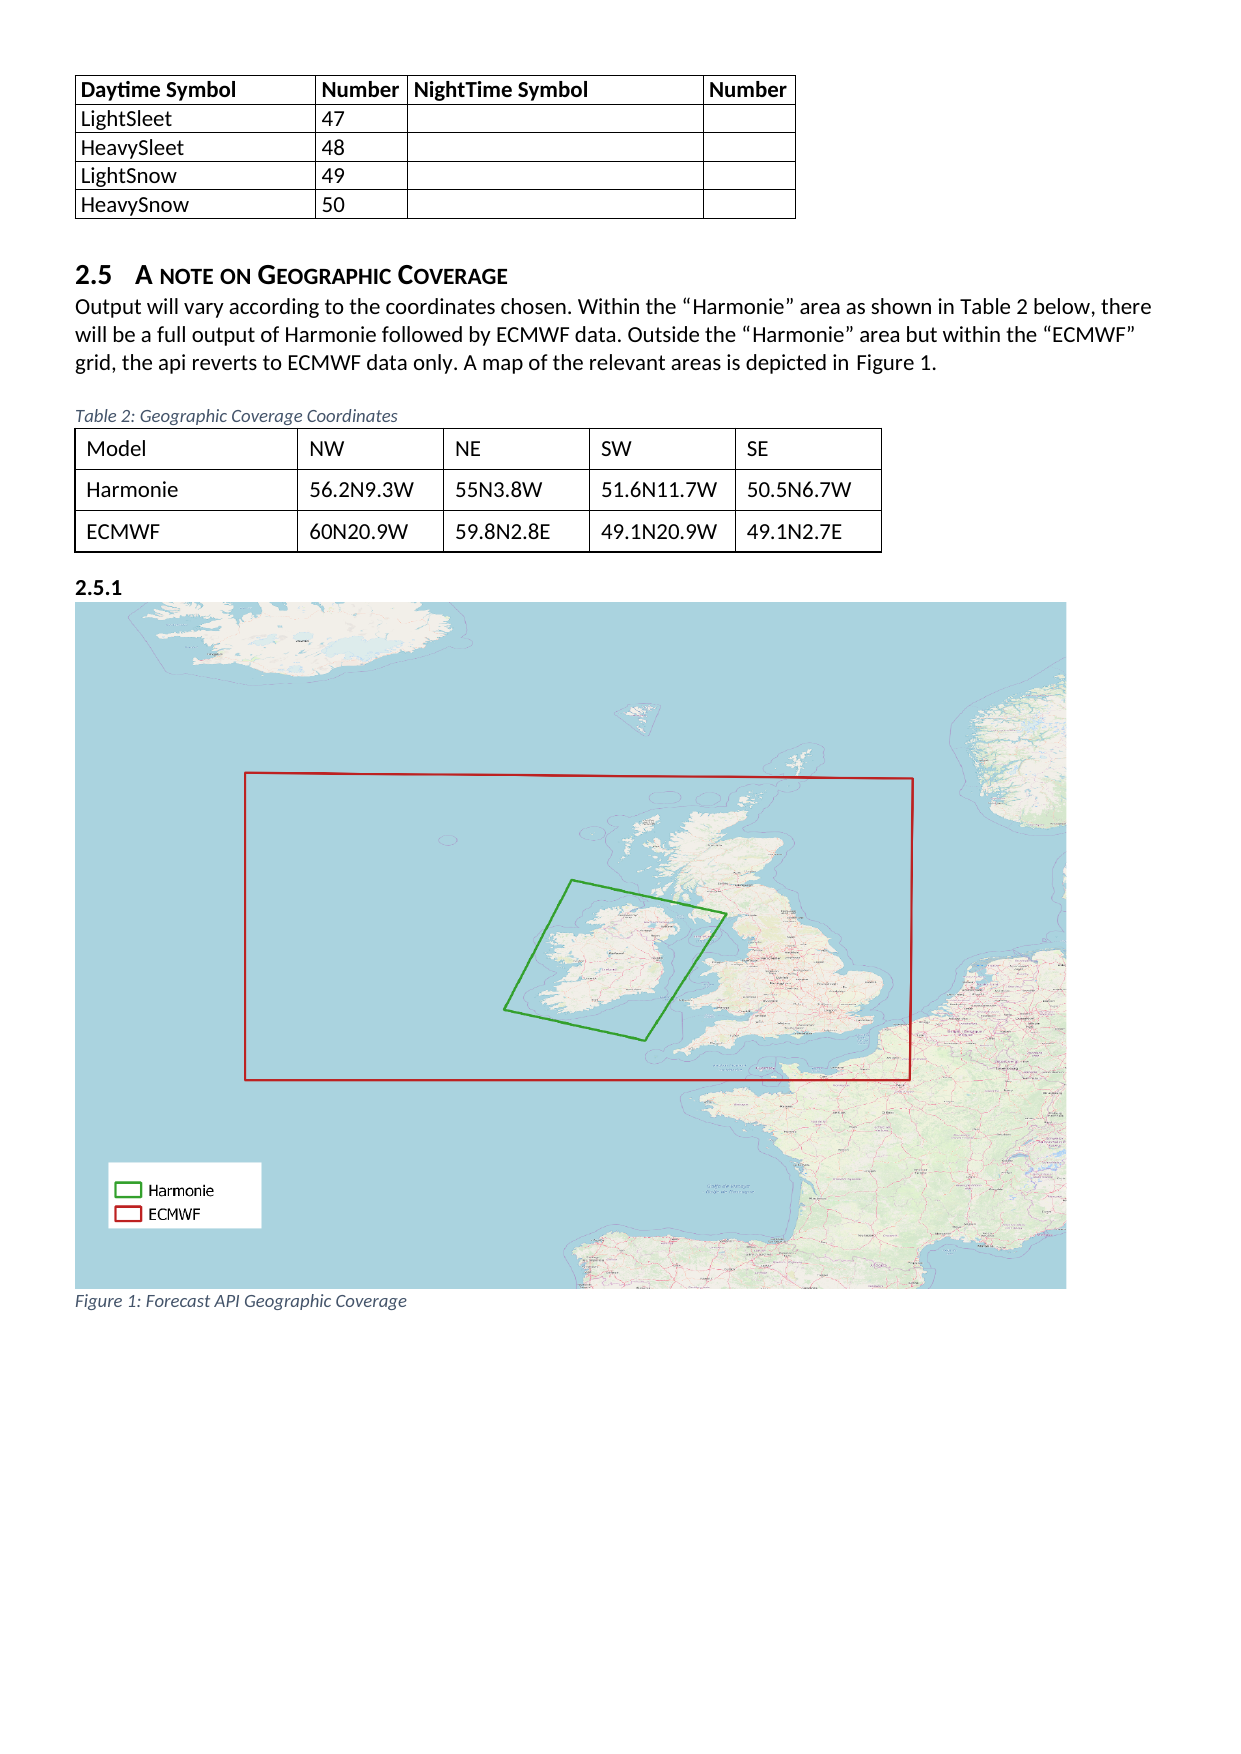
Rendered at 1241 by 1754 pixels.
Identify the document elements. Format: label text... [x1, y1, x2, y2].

text Table 2: Geographic Coverage Coordinates [75, 404, 1165, 427]
text Output will vary according to the coordinates chosen. Within the “Harmonie” area as shown in Table 2 below, there will be a full output of Harmonie followed by ECMWF data. Outside the “Harmonie” area but within the “ECMWF” grid, the api reverts to ECMWF data only. A map of the relevant areas is depicted in Figure 1. [75, 292, 1165, 376]
table_header Model [76, 429, 297, 469]
table_header Number [316, 76, 407, 103]
table_cell HeavySleet [76, 133, 315, 161]
text Figure 1: Forecast API Geographic Coverage [75, 1289, 1165, 1312]
table_header Number [704, 76, 795, 103]
table_header SW [590, 429, 735, 469]
table_cell LightSnow [76, 162, 315, 189]
table_cell 56.2N9.3W [298, 470, 443, 510]
table_cell 47 [316, 105, 407, 132]
table_cell [704, 133, 795, 161]
table_cell 48 [316, 133, 407, 161]
table_cell ECMWF [76, 511, 297, 551]
table_cell 49.1N20.9W [590, 511, 735, 551]
table_cell [408, 190, 703, 218]
table_header NE [444, 429, 589, 469]
table_header NightTime Symbol [408, 76, 703, 103]
subtitle A note on Geographic Coverage [75, 256, 1165, 291]
table_cell 49 [316, 162, 407, 189]
table_cell [408, 162, 703, 189]
table_cell [704, 105, 795, 132]
table_cell 49.1N2.7E [736, 511, 881, 551]
table_header Daytime Symbol [76, 76, 315, 103]
table_cell Harmonie [76, 470, 297, 510]
table_cell [408, 133, 703, 161]
table_cell [408, 105, 703, 132]
table_header SE [736, 429, 881, 469]
table_cell 55N3.8W [444, 470, 589, 510]
table_cell HeavySnow [76, 190, 315, 218]
table_cell 50 [316, 190, 407, 218]
table_header NW [298, 429, 443, 469]
table_cell 59.8N2.8E [444, 511, 589, 551]
table_cell [704, 190, 795, 218]
table_cell 51.6N11.7W [590, 470, 735, 510]
table_cell 60N20.9W [298, 511, 443, 551]
table_cell LightSleet [76, 105, 315, 132]
table_cell [704, 162, 795, 189]
table_cell 50.5N6.7W [736, 470, 881, 510]
